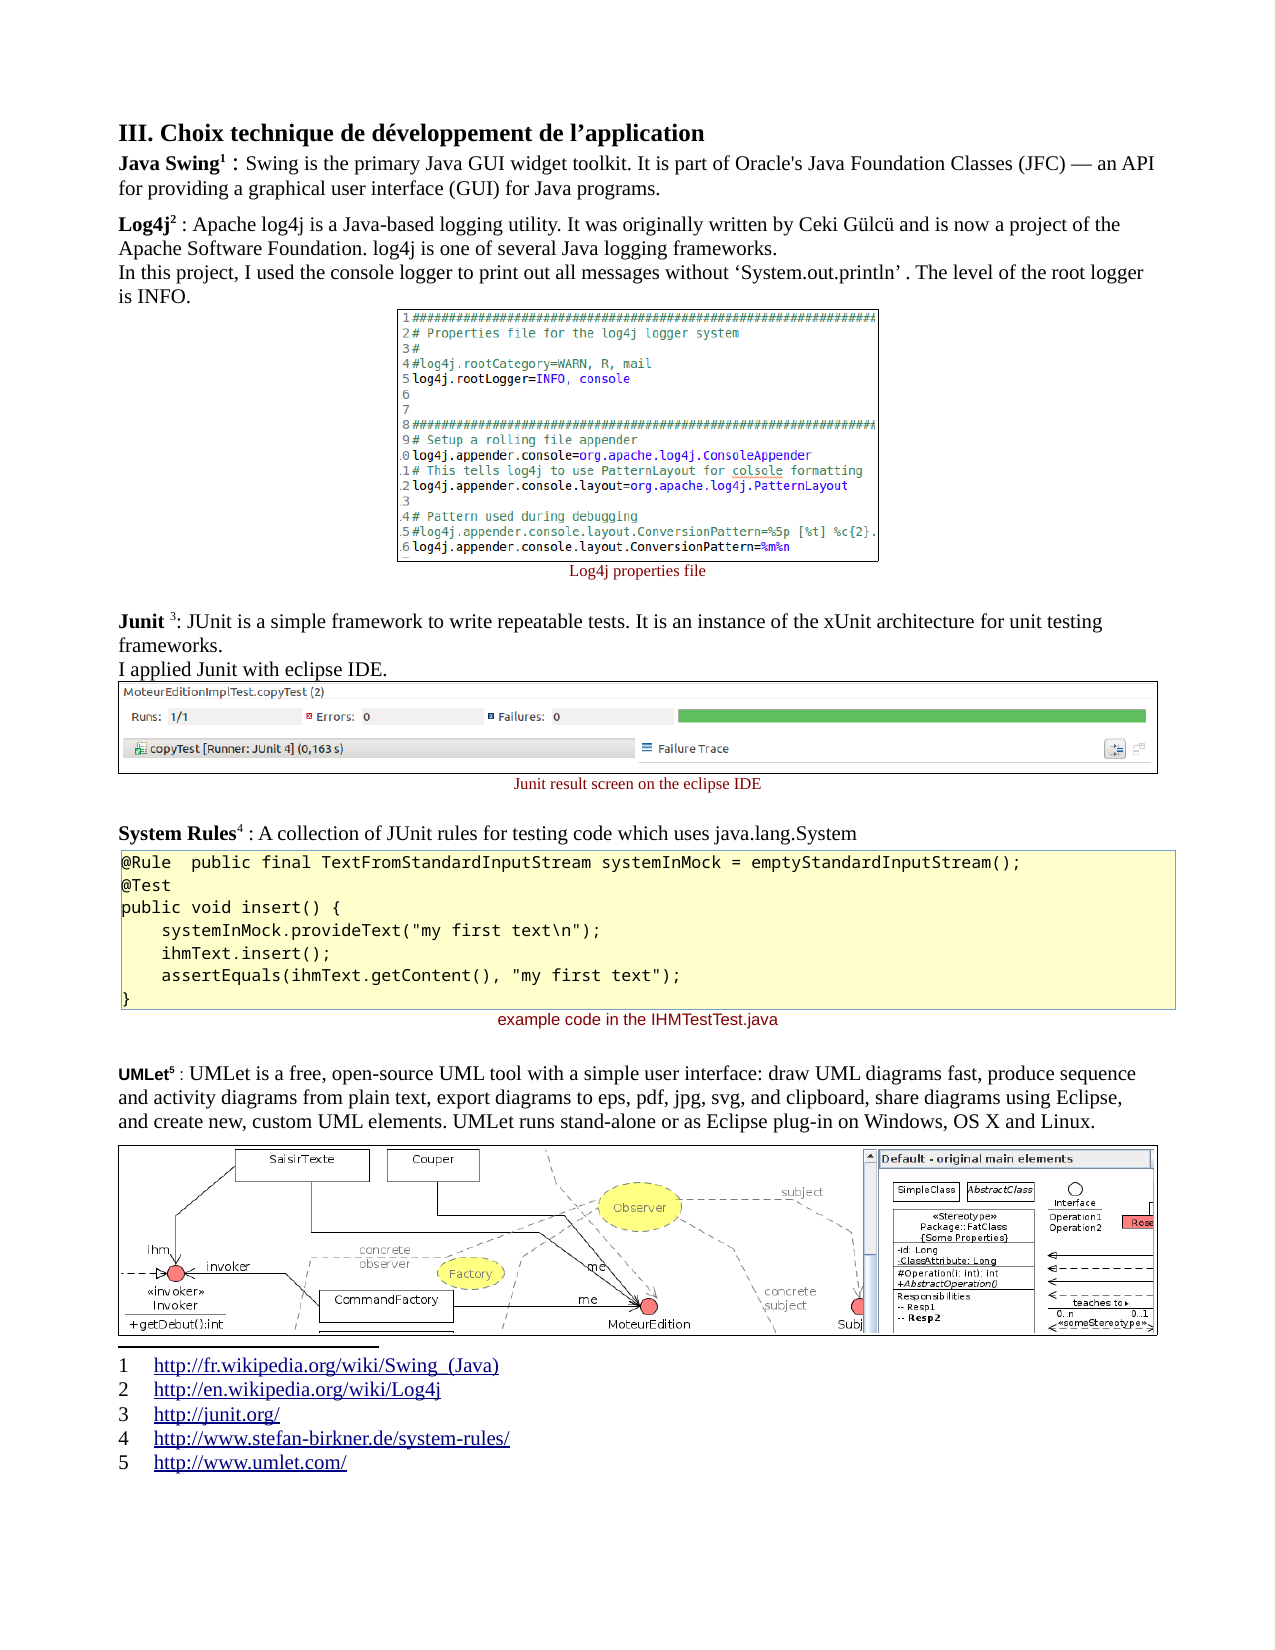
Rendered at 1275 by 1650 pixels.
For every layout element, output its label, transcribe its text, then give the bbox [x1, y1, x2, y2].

text http://www.stefan-birkner.de/system-rules/ [118, 1426, 1157, 1449]
text Junit : JUnit is a simple framework to write repeatable tests. It is an instance of the xUnit architecture for unit testing frameworks. [118, 609, 1157, 657]
text example code in the IHMTestTest.java [118, 845, 1157, 1029]
text Log4j : Apache log4j is a Java-based logging utility. It was originally written by Ceki Gülcü and is now a project of the Apache Software Foundation. log4j is one of several Java logging frameworks. [118, 212, 1157, 260]
text Java Swing : Swing is the primary Java GUI widget toolkit. It is part of Oracle's Java Foundation Classes (JFC) — an API for providing a graphical user interface (GUI) for Java programs. [118, 147, 1157, 200]
text In this project, I used the console logger to print out all messages without ‘System.out.println’ . The level of the root logger is INFO. [118, 260, 1157, 308]
text System Rules : A collection of JUnit rules for testing code which uses java.lang.System [118, 821, 1157, 845]
picture [400, 311, 875, 558]
text I applied Junit with eclipse IDE. [118, 657, 1157, 681]
text Log4j properties file [118, 308, 1157, 580]
text [119, 682, 1157, 773]
text http://junit.org/ [118, 1401, 1157, 1426]
text http://www.umlet.com/ [118, 1449, 1157, 1474]
text Junit result screen on the eclipse IDE [118, 774, 1157, 793]
picture [121, 683, 1154, 771]
text http://en.wikipedia.org/wiki/Log4j [118, 1377, 1157, 1401]
picture [121, 1148, 1154, 1333]
text UMLet : UMLet is a free, open-source UML tool with a simple user interface: draw UML diagrams fast, produce sequence and activity diagrams from plain text, export diagrams to eps, pdf, jpg, svg, and clipboard, share diagrams using Eclipse, and create new, custom UML elements. UMLet runs stand-alone or as Eclipse plug-in on Windows, OS X and Linux. [118, 1061, 1157, 1133]
text III. Choix technique de développement de l’application [118, 118, 1157, 147]
text http://fr.wikipedia.org/wiki/Swing_(Java) [118, 1353, 1157, 1377]
